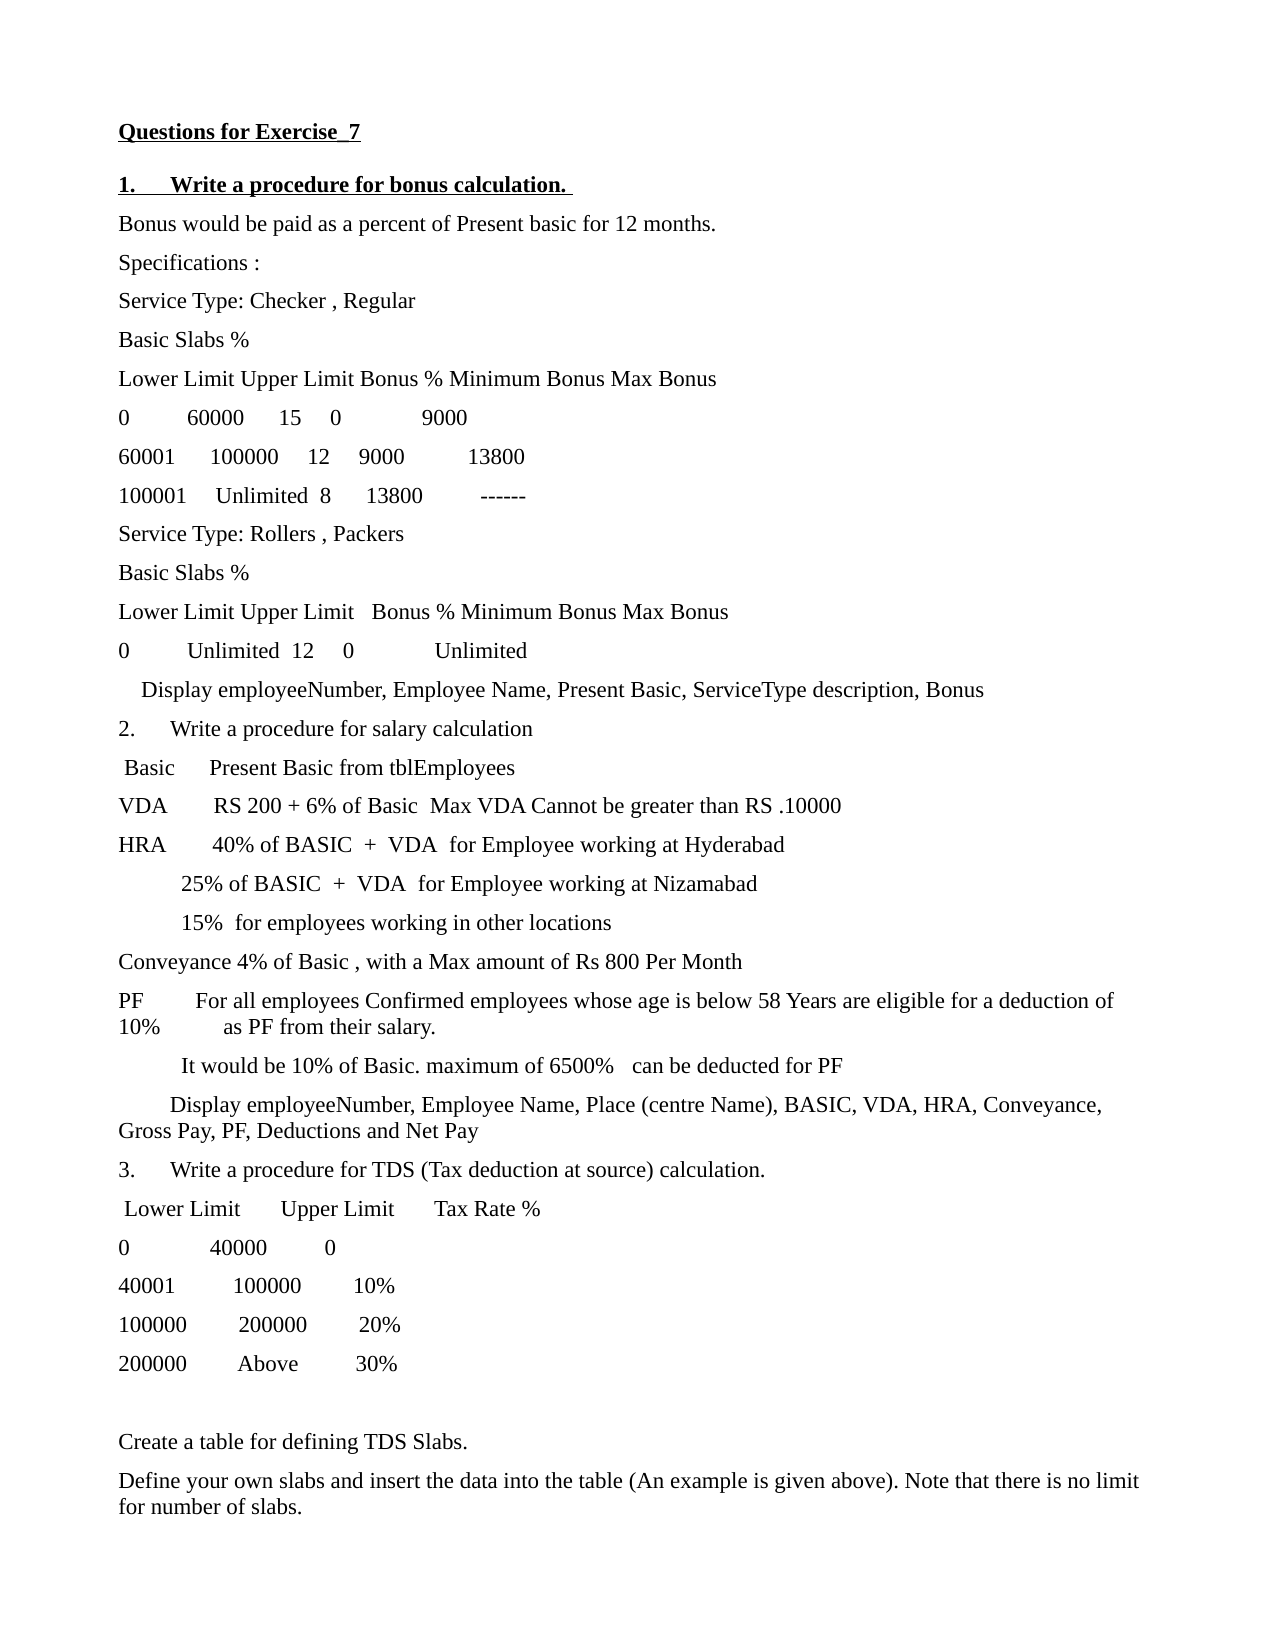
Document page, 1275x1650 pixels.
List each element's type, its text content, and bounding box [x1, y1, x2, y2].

text Specifications : [118, 248, 1157, 275]
text Lower Limit Upper Limit Tax Rate % [118, 1195, 1157, 1221]
text It would be 10% of Basic. maximum of 6500% can be deducted for PF [118, 1052, 1157, 1078]
text Bonus would be paid as a percent of Present basic for 12 months. [118, 210, 1157, 236]
text 100001 Unlimited 8 13800 ------ [118, 482, 1157, 508]
text 0 Unlimited 12 0 Unlimited [118, 637, 1157, 663]
text Display employeeNumber, Employee Name, Place (centre Name), BASIC, VDA, HRA, Conveyance, Gross Pay, PF, Deductions and Net Pay [118, 1091, 1157, 1143]
text Conveyance 4% of Basic , with a Max amount of Rs 800 Per Month [118, 948, 1157, 974]
text 0 60000 15 0 9000 [118, 404, 1157, 430]
text Service Type: Rollers , Packers [118, 521, 1157, 547]
text PF For all employees Confirmed employees whose age is below 58 Years are eligible for a deduction of 10% as PF from their salary. [118, 987, 1157, 1039]
text 25% of BASIC + VDA for Employee working at Nizamabad [118, 870, 1157, 897]
text 100000 200000 20% [118, 1311, 1157, 1338]
text Basic Present Basic from tblEmployees [118, 754, 1157, 780]
text 0 40000 0 [118, 1234, 1157, 1260]
text 1. Write a procedure for bonus calculation. [118, 171, 1157, 197]
text Basic Slabs % [118, 559, 1157, 586]
text 15% for employees working in other locations [118, 909, 1157, 935]
text HRA 40% of BASIC + VDA for Employee working at Hyderabad [118, 831, 1157, 858]
text 3. Write a procedure for TDS (Tax deduction at source) calculation. [118, 1156, 1157, 1182]
text Lower Limit Upper Limit Bonus % Minimum Bonus Max Bonus [118, 598, 1157, 624]
text Display employeeNumber, Employee Name, Present Basic, ServiceType description, Bonus [118, 676, 1157, 702]
text 2. Write a procedure for salary calculation [118, 715, 1157, 741]
text Service Type: Checker , Regular [118, 287, 1157, 314]
text Define your own slabs and insert the data into the table (An example is given above). Note that there is no limit for number of slabs. [118, 1467, 1157, 1519]
text Basic Slabs % [118, 326, 1157, 353]
text 200000 Above 30% [118, 1350, 1157, 1377]
text Create a table for defining TDS Slabs. [118, 1428, 1157, 1454]
text Lower Limit Upper Limit Bonus % Minimum Bonus Max Bonus [118, 365, 1157, 391]
text 60001 100000 12 9000 13800 [118, 443, 1157, 469]
text VDA RS 200 + 6% of Basic Max VDA Cannot be greater than RS .10000 [118, 792, 1157, 819]
text 40001 100000 10% [118, 1273, 1157, 1299]
text Questions for Exercise_7 [118, 118, 1157, 144]
